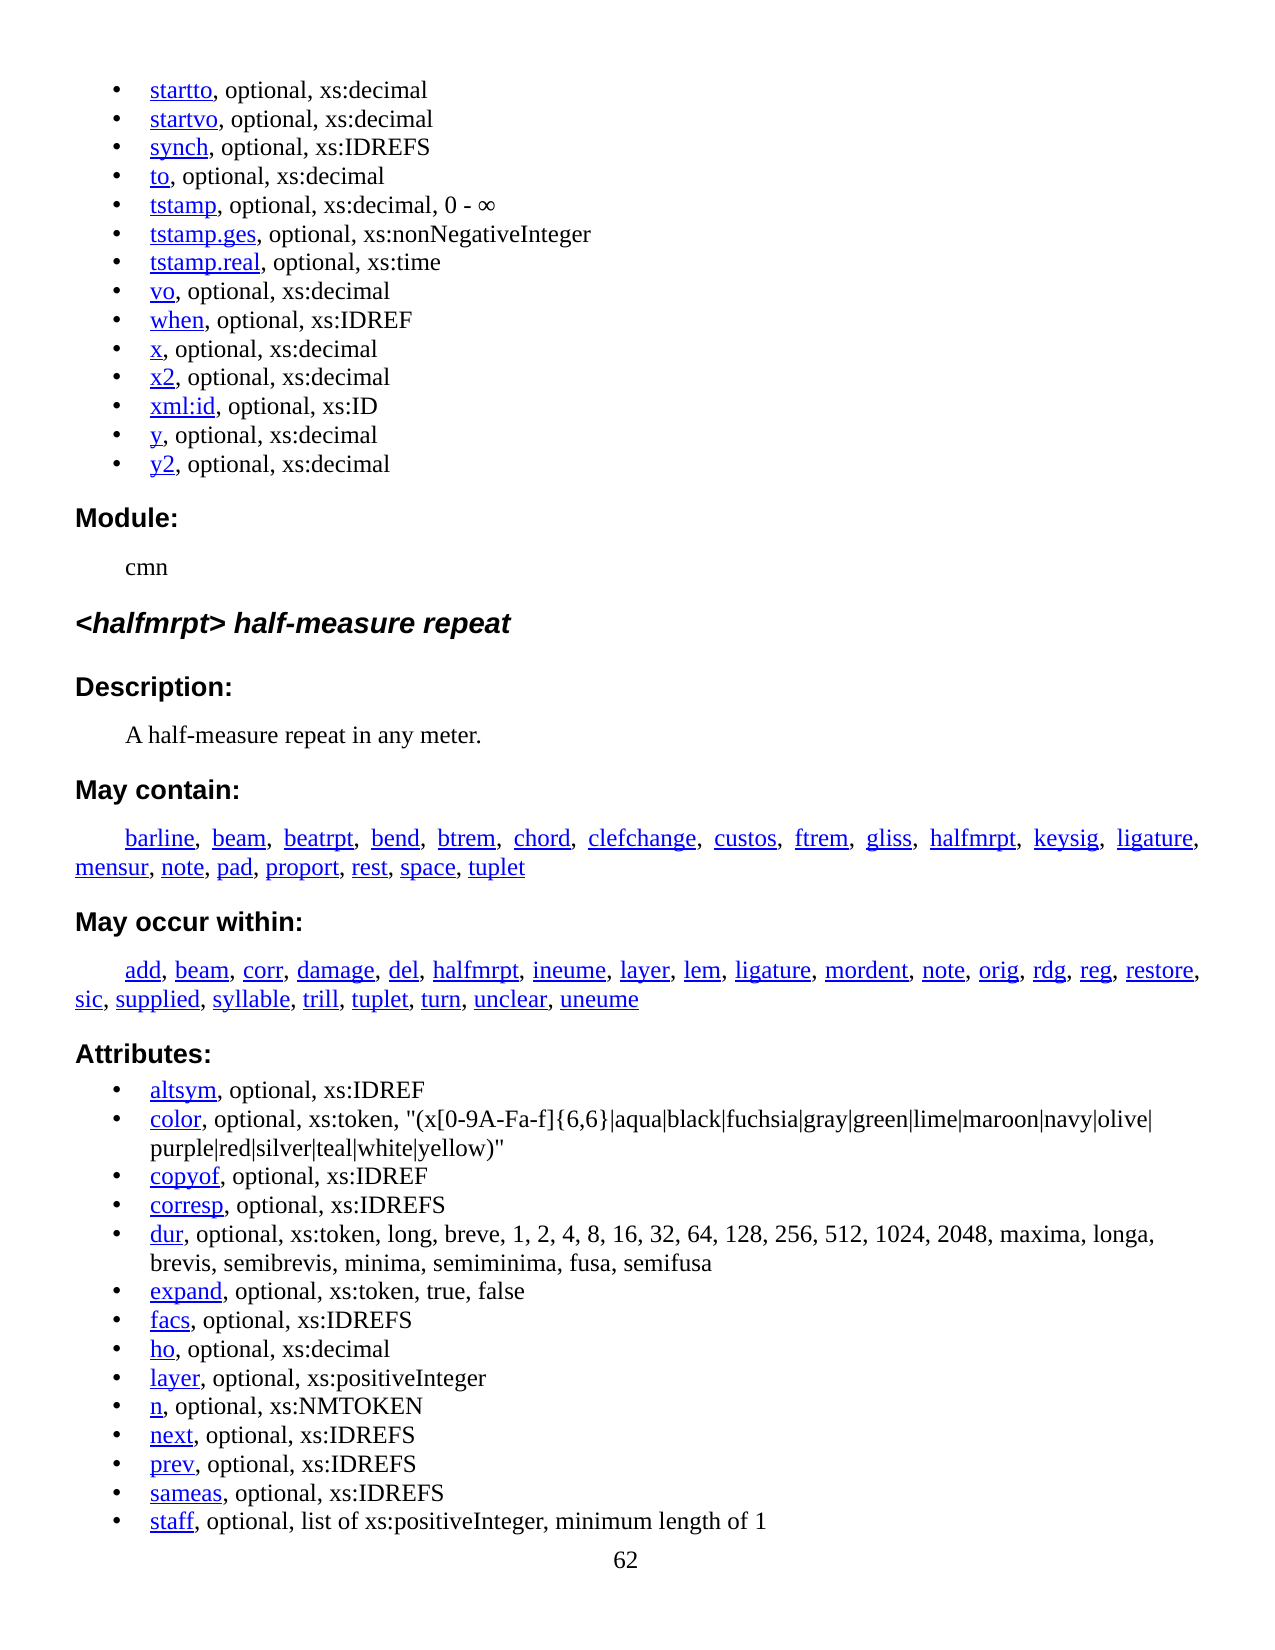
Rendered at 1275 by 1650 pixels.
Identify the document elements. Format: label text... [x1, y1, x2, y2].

list tstamp, optional, xs:decimal, 0 - ∞ [112, 190, 1200, 219]
list prev, optional, xs:IDREFS [112, 1449, 1200, 1478]
list altsym, optional, xs:IDREF [112, 1075, 1200, 1104]
subtitle May occur within: [75, 906, 1200, 937]
list n, optional, xs:NMTOKEN [112, 1391, 1200, 1420]
list ho, optional, xs:decimal [112, 1334, 1200, 1363]
list xml:id, optional, xs:ID [112, 391, 1200, 420]
list to, optional, xs:decimal [112, 161, 1200, 190]
list tstamp.real, optional, xs:time [112, 247, 1200, 276]
list copyof, optional, xs:IDREF [112, 1161, 1200, 1190]
list y2, optional, xs:decimal [112, 449, 1200, 477]
list vo, optional, xs:decimal [112, 276, 1200, 305]
list next, optional, xs:IDREFS [112, 1420, 1200, 1449]
list layer, optional, xs:positiveInteger [112, 1363, 1200, 1391]
list startto, optional, xs:decimal [112, 75, 1200, 104]
list y, optional, xs:decimal [112, 420, 1200, 449]
text add, beam, corr, damage, del, halfmrpt, ineume, layer, lem, ligature, mordent, note, orig, rdg, reg, restore, sic, supplied, syllable, trill, tuplet, turn, unclear, uneume [75, 955, 1200, 1013]
list color, optional, xs:token, "(x[0-9A-Fa-f]{6,6}|aqua|black|fuchsia|gray|green|lime|maroon|navy|olive|purple|red|silver|teal|white|yellow)" [112, 1104, 1200, 1161]
list facs, optional, xs:IDREFS [112, 1305, 1200, 1334]
subtitle <halfmrpt> half-measure repeat [75, 606, 1200, 639]
subtitle Description: [75, 671, 1200, 702]
list staff, optional, list of xs:positiveInteger, minimum length of 1 [112, 1506, 1200, 1535]
list sameas, optional, xs:IDREFS [112, 1478, 1200, 1506]
list x2, optional, xs:decimal [112, 362, 1200, 391]
text barline, beam, beatrpt, bend, btrem, chord, clefchange, custos, ftrem, gliss, halfmrpt, keysig, ligature, mensur, note, pad, proport, rest, space, tuplet [75, 823, 1200, 881]
list corresp, optional, xs:IDREFS [112, 1190, 1200, 1219]
list expand, optional, xs:token, true, false [112, 1276, 1200, 1305]
list dur, optional, xs:token, long, breve, 1, 2, 4, 8, 16, 32, 64, 128, 256, 512, 1024, 2048, maxima, longa, brevis, semibrevis, minima, semiminima, fusa, semifusa [112, 1219, 1200, 1276]
text A half-measure repeat in any meter. [75, 720, 1200, 749]
subtitle Module: [75, 502, 1200, 534]
list tstamp.ges, optional, xs:nonNegativeInteger [112, 219, 1200, 247]
list x, optional, xs:decimal [112, 334, 1200, 362]
subtitle Attributes: [75, 1038, 1200, 1069]
list startvo, optional, xs:decimal [112, 104, 1200, 132]
list when, optional, xs:IDREF [112, 305, 1200, 334]
subtitle May contain: [75, 774, 1200, 805]
text cmn [75, 552, 1200, 581]
list synch, optional, xs:IDREFS [112, 132, 1200, 161]
